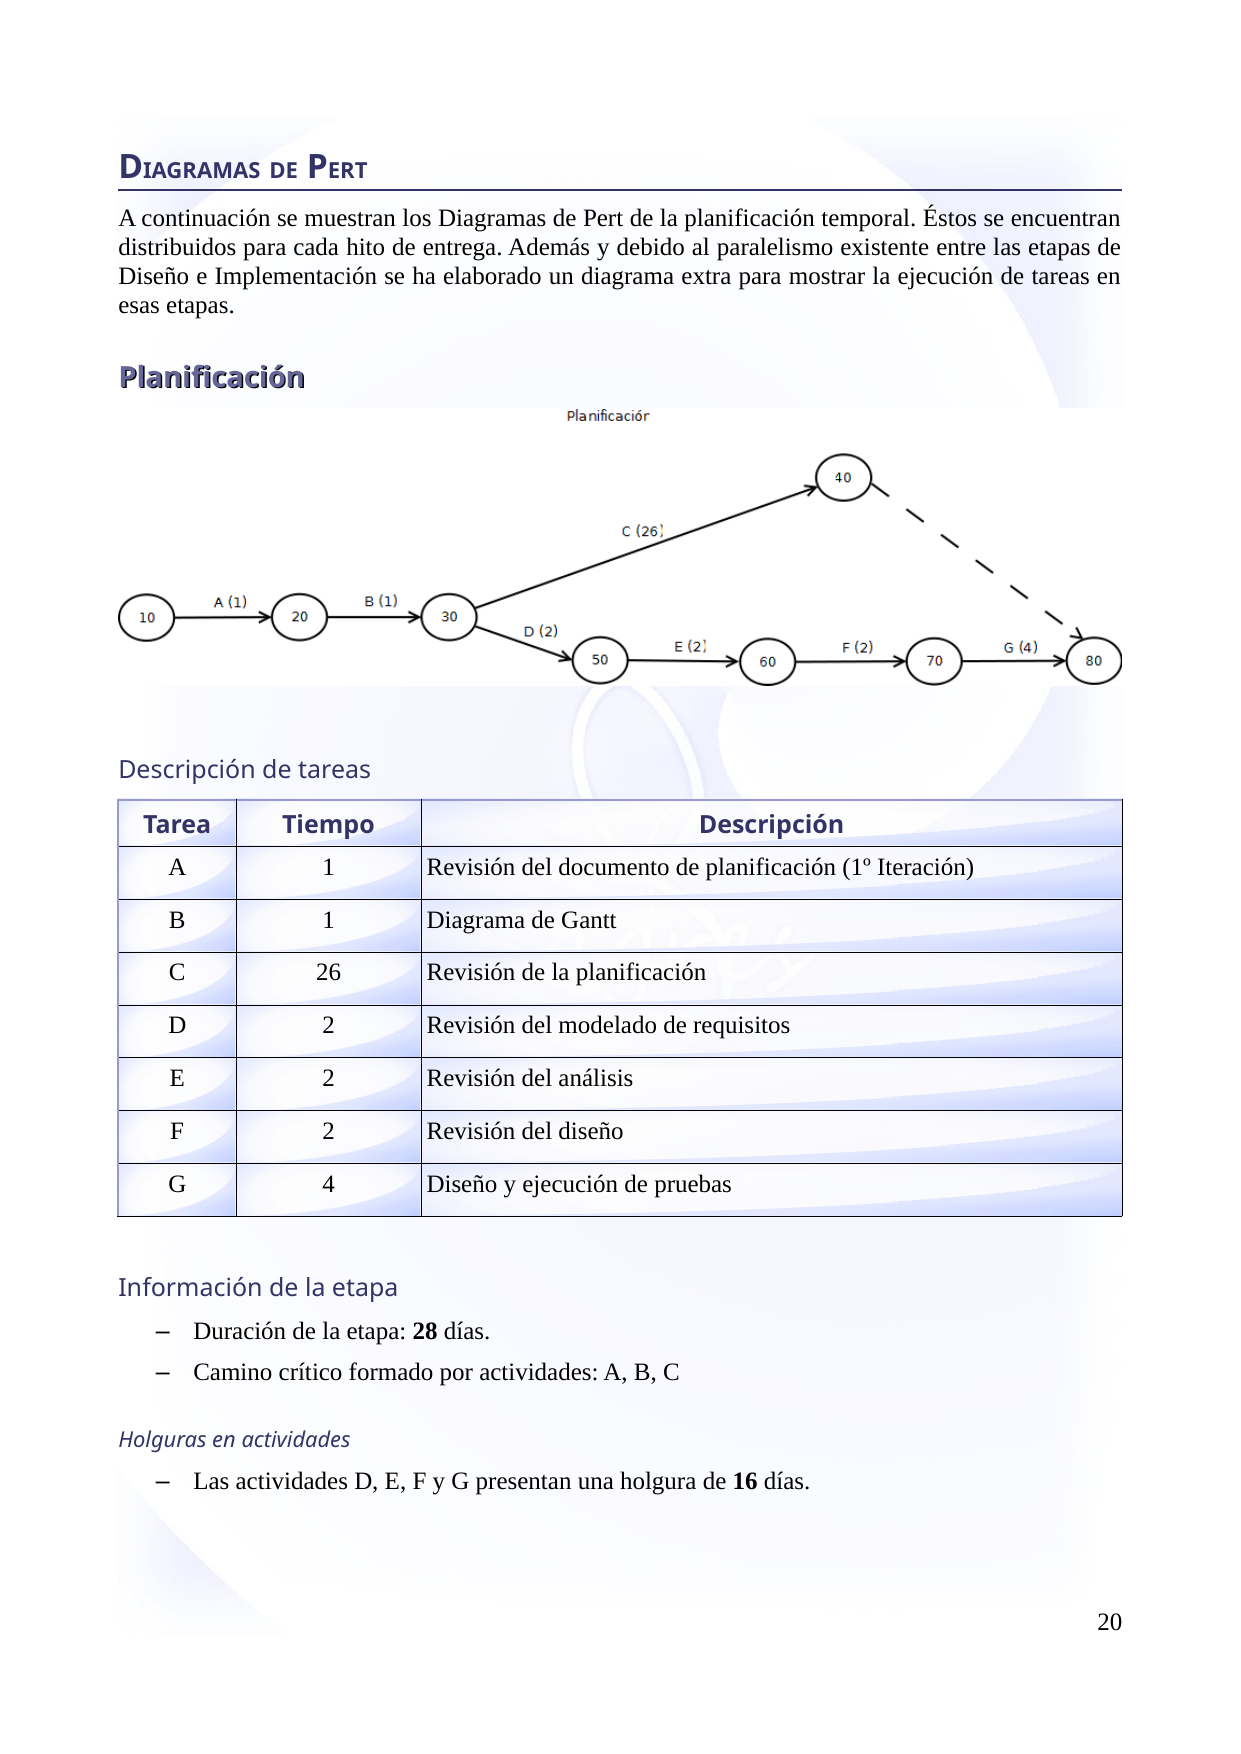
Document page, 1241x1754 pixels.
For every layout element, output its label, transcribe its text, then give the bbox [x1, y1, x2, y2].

table_cell F [119, 1111, 236, 1163]
subtitle Holguras en actividades [118, 1424, 1122, 1453]
list Las actividades D, E, F y G presentan una holgura de 16 días. [156, 1466, 1122, 1495]
table_cell 1 [237, 847, 421, 899]
table_cell Diseño y ejecución de pruebas [422, 1164, 1122, 1216]
table_header Tiempo [237, 801, 421, 846]
picture [118, 318, 1122, 356]
subtitle Diagramas de Pert [118, 143, 1122, 189]
picture [118, 1304, 1122, 1424]
subtitle Descripción de tareas [118, 752, 1122, 786]
table_cell G [119, 1164, 236, 1216]
table_cell 1 [237, 900, 421, 952]
picture [118, 1453, 1122, 1636]
table_cell E [119, 1058, 236, 1110]
table_cell D [119, 1006, 236, 1057]
subtitle Información de la etapa [118, 1269, 1122, 1304]
table_cell Revisión del modelado de requisitos [422, 1006, 1122, 1057]
table_cell 2 [237, 1058, 421, 1110]
picture [118, 191, 1122, 203]
table_cell Revisión del análisis [422, 1058, 1122, 1110]
table_cell B [119, 900, 236, 952]
table_cell Revisión del diseño [422, 1111, 1122, 1163]
list Duración de la etapa: 28 días. [156, 1316, 1122, 1345]
table_cell 4 [237, 1164, 421, 1216]
subtitle Planificación [118, 356, 1122, 396]
table_header Descripción [422, 801, 1122, 846]
table_cell Revisión de la planificación [422, 953, 1122, 1004]
table_cell C [119, 953, 236, 1004]
table_header Tarea [119, 801, 236, 846]
table_cell Revisión del documento de planificación (1º Iteración) [422, 847, 1122, 899]
table_cell A [119, 847, 236, 899]
picture [118, 1217, 1122, 1269]
picture [118, 396, 1122, 752]
table_cell 2 [237, 1006, 421, 1057]
picture [118, 786, 1122, 799]
list Camino crítico formado por actividades: A, B, C [156, 1357, 1122, 1386]
picture [118, 118, 1122, 143]
table_cell Diagrama de Gantt [422, 900, 1122, 952]
table_cell 2 [237, 1111, 421, 1163]
text A continuación se muestran los Diagramas de Pert de la planificación temporal. Éstos se encuentran distribuidos para cada hito de entrega. Además y debido al paralelismo existente entre las etapas de Diseño e Implementación se ha elaborado un diagrama extra para mostrar la ejecución de tareas en esas etapas. [118, 203, 1122, 318]
table_cell 26 [237, 953, 421, 1004]
